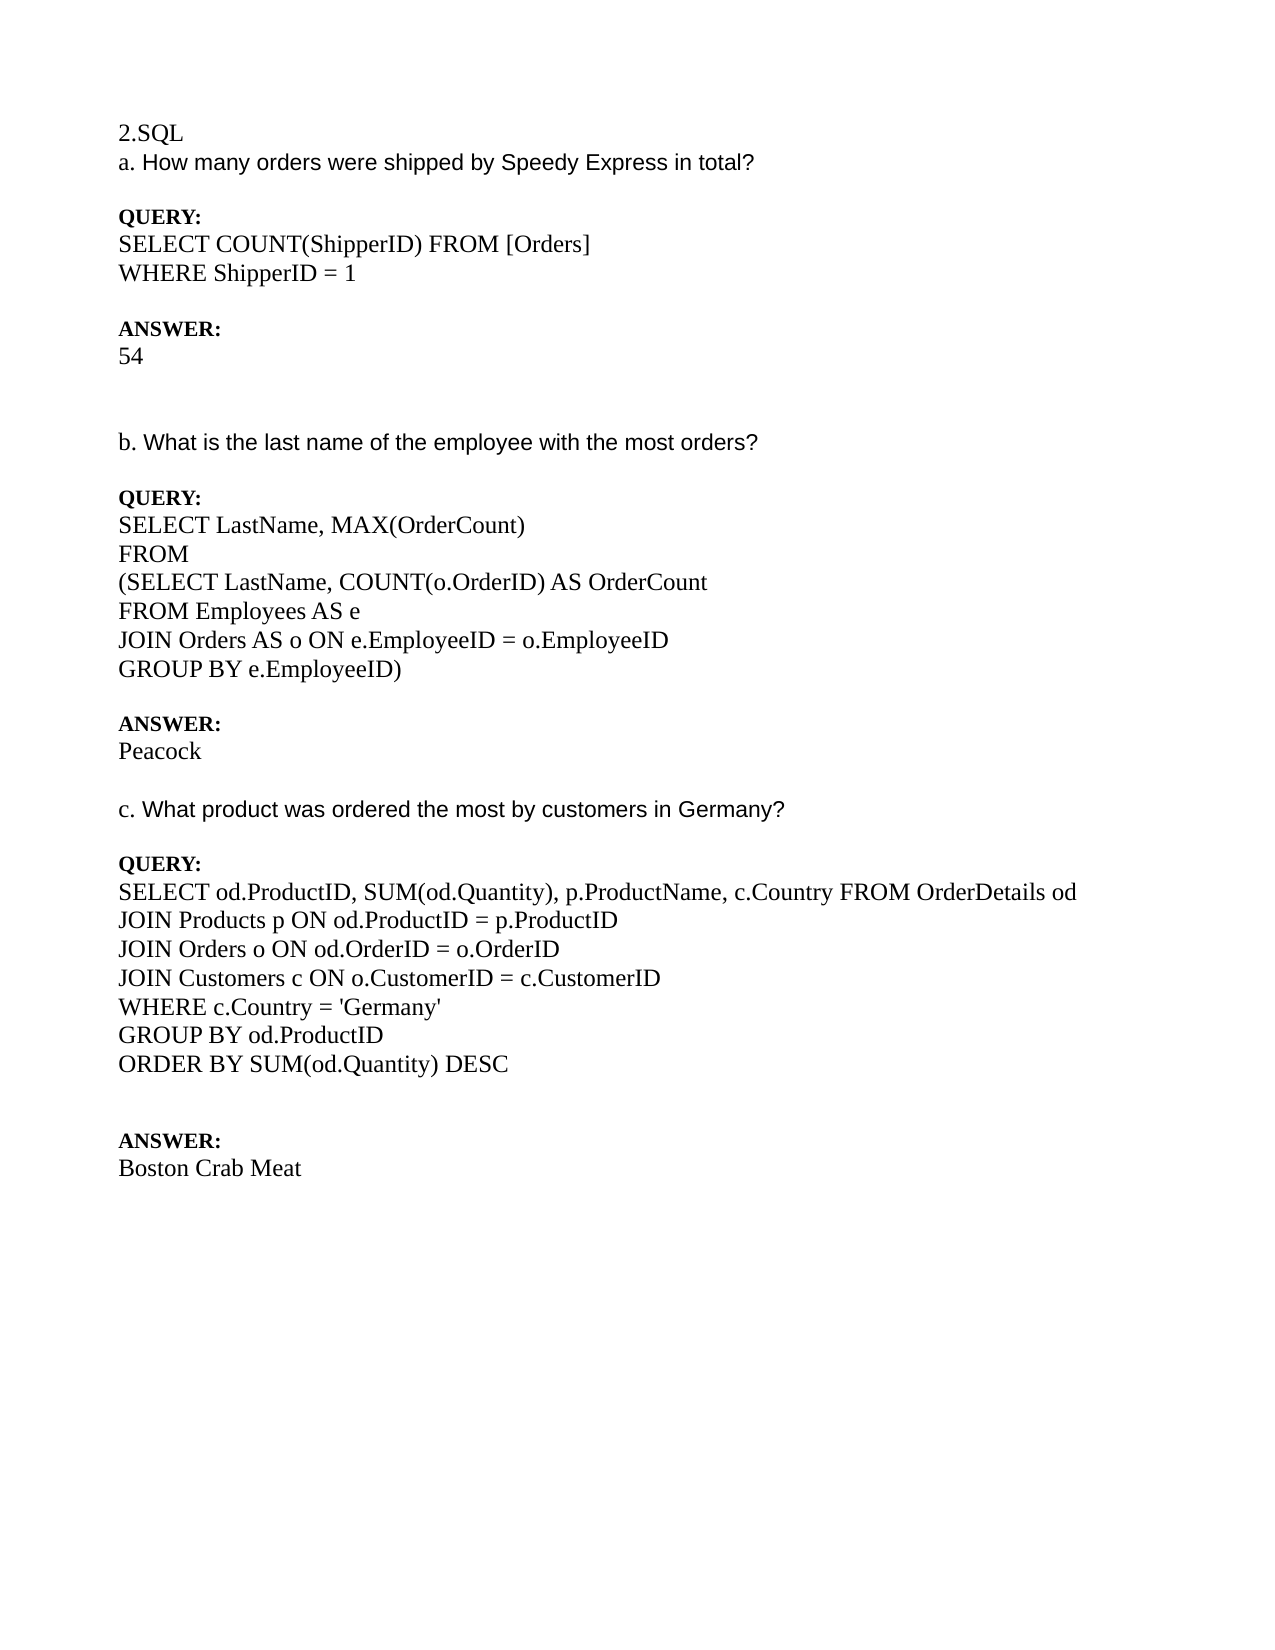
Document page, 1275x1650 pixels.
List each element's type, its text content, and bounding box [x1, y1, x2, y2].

text b. What is the last name of the employee with the most orders? [118, 427, 1157, 456]
text ANSWER: [118, 711, 1157, 736]
text SELECT od.ProductID, SUM(od.Quantity), p.ProductName, c.Country FROM OrderDetails od [118, 877, 1157, 905]
text (SELECT LastName, COUNT(o.OrderID) AS OrderCount [118, 567, 1157, 596]
text a. How many orders were shipped by Speedy Express in total? [118, 147, 1157, 176]
text c. What product was ordered the most by customers in Germany? [118, 794, 1157, 823]
text JOIN Orders AS o ON e.EmployeeID = o.EmployeeID [118, 625, 1157, 654]
text QUERY: [118, 851, 1157, 877]
text QUERY: [118, 204, 1157, 229]
text QUERY: [118, 485, 1157, 510]
text SELECT COUNT(ShipperID) FROM [Orders] [118, 229, 1157, 258]
text WHERE ShipperID = 1 [118, 258, 1157, 287]
text ANSWER: [118, 1128, 1157, 1153]
text Peacock [118, 736, 1157, 765]
text 2.SQL [118, 118, 1157, 147]
text ANSWER: [118, 316, 1157, 341]
text WHERE c.Country = 'Germany' [118, 992, 1157, 1020]
text FROM Employees AS e [118, 596, 1157, 625]
text FROM [118, 539, 1157, 567]
text GROUP BY e.EmployeeID) [118, 654, 1157, 682]
text JOIN Orders o ON od.OrderID = o.OrderID [118, 934, 1157, 963]
text ORDER BY SUM(od.Quantity) DESC [118, 1049, 1157, 1078]
text 54 [118, 341, 1157, 370]
text JOIN Products p ON od.ProductID = p.ProductID [118, 905, 1157, 934]
text GROUP BY od.ProductID [118, 1020, 1157, 1049]
text Boston Crab Meat [118, 1153, 1157, 1182]
text SELECT LastName, MAX(OrderCount) [118, 510, 1157, 539]
text JOIN Customers c ON o.CustomerID = c.CustomerID [118, 963, 1157, 992]
